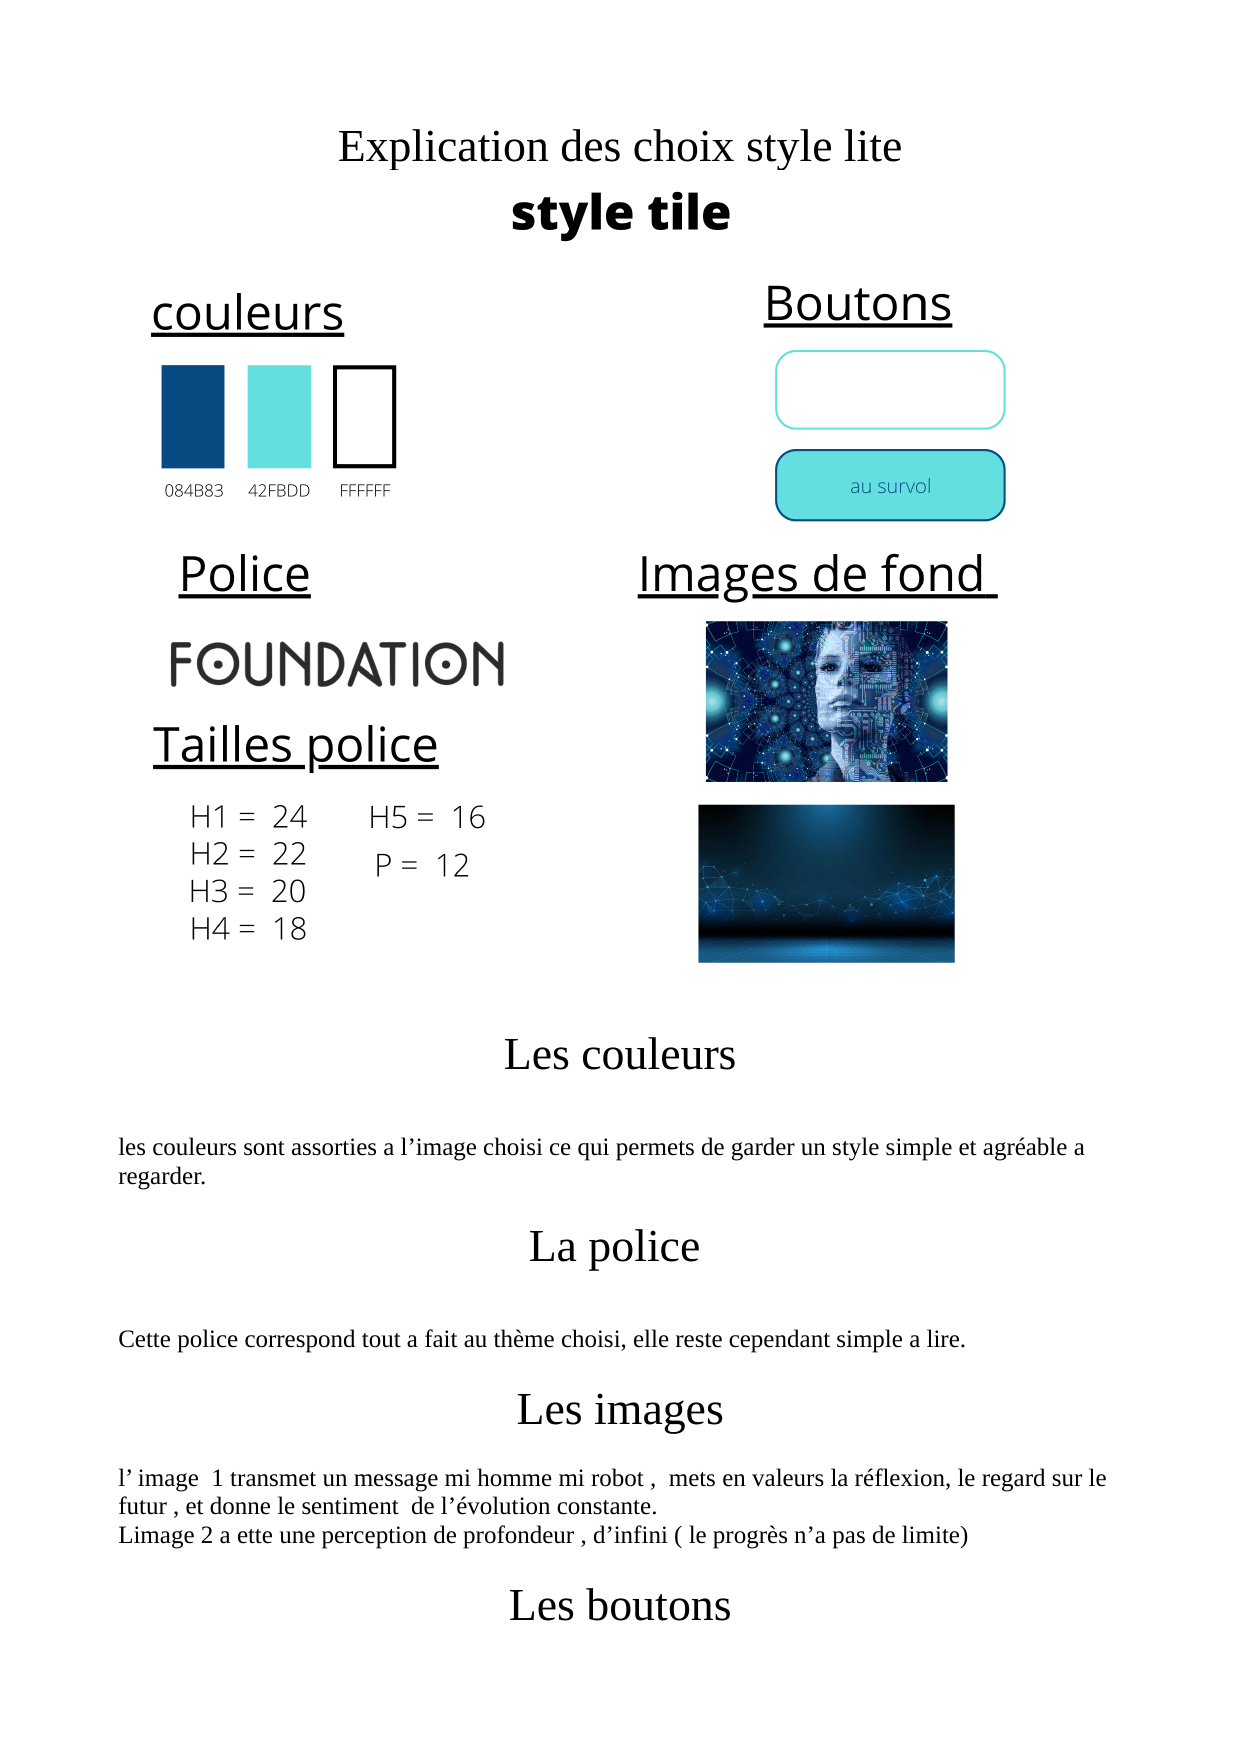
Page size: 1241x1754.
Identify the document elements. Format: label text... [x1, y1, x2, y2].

text La police [118, 1218, 1122, 1271]
text Limage 2 a ette une perception de profondeur , d’infini ( le progrès n’a pas de limite) [118, 1520, 1122, 1549]
text Les images [118, 1381, 1122, 1434]
picture [118, 170, 1123, 974]
text les couleurs sont assorties a l’image choisi ce qui permets de garder un style simple et agréable a regarder. [118, 1132, 1122, 1189]
text l’ image 1 transmet un message mi homme mi robot , mets en valeurs la réflexion, le regard sur le futur , et donne le sentiment de l’évolution constante. [118, 1463, 1122, 1520]
text Les couleurs [118, 1027, 1122, 1079]
text Explication des choix style lite [118, 118, 1122, 170]
text Les boutons [118, 1578, 1122, 1630]
text Cette police correspond tout a fait au thème choisi, elle reste cependant simple a lire. [118, 1324, 1122, 1352]
